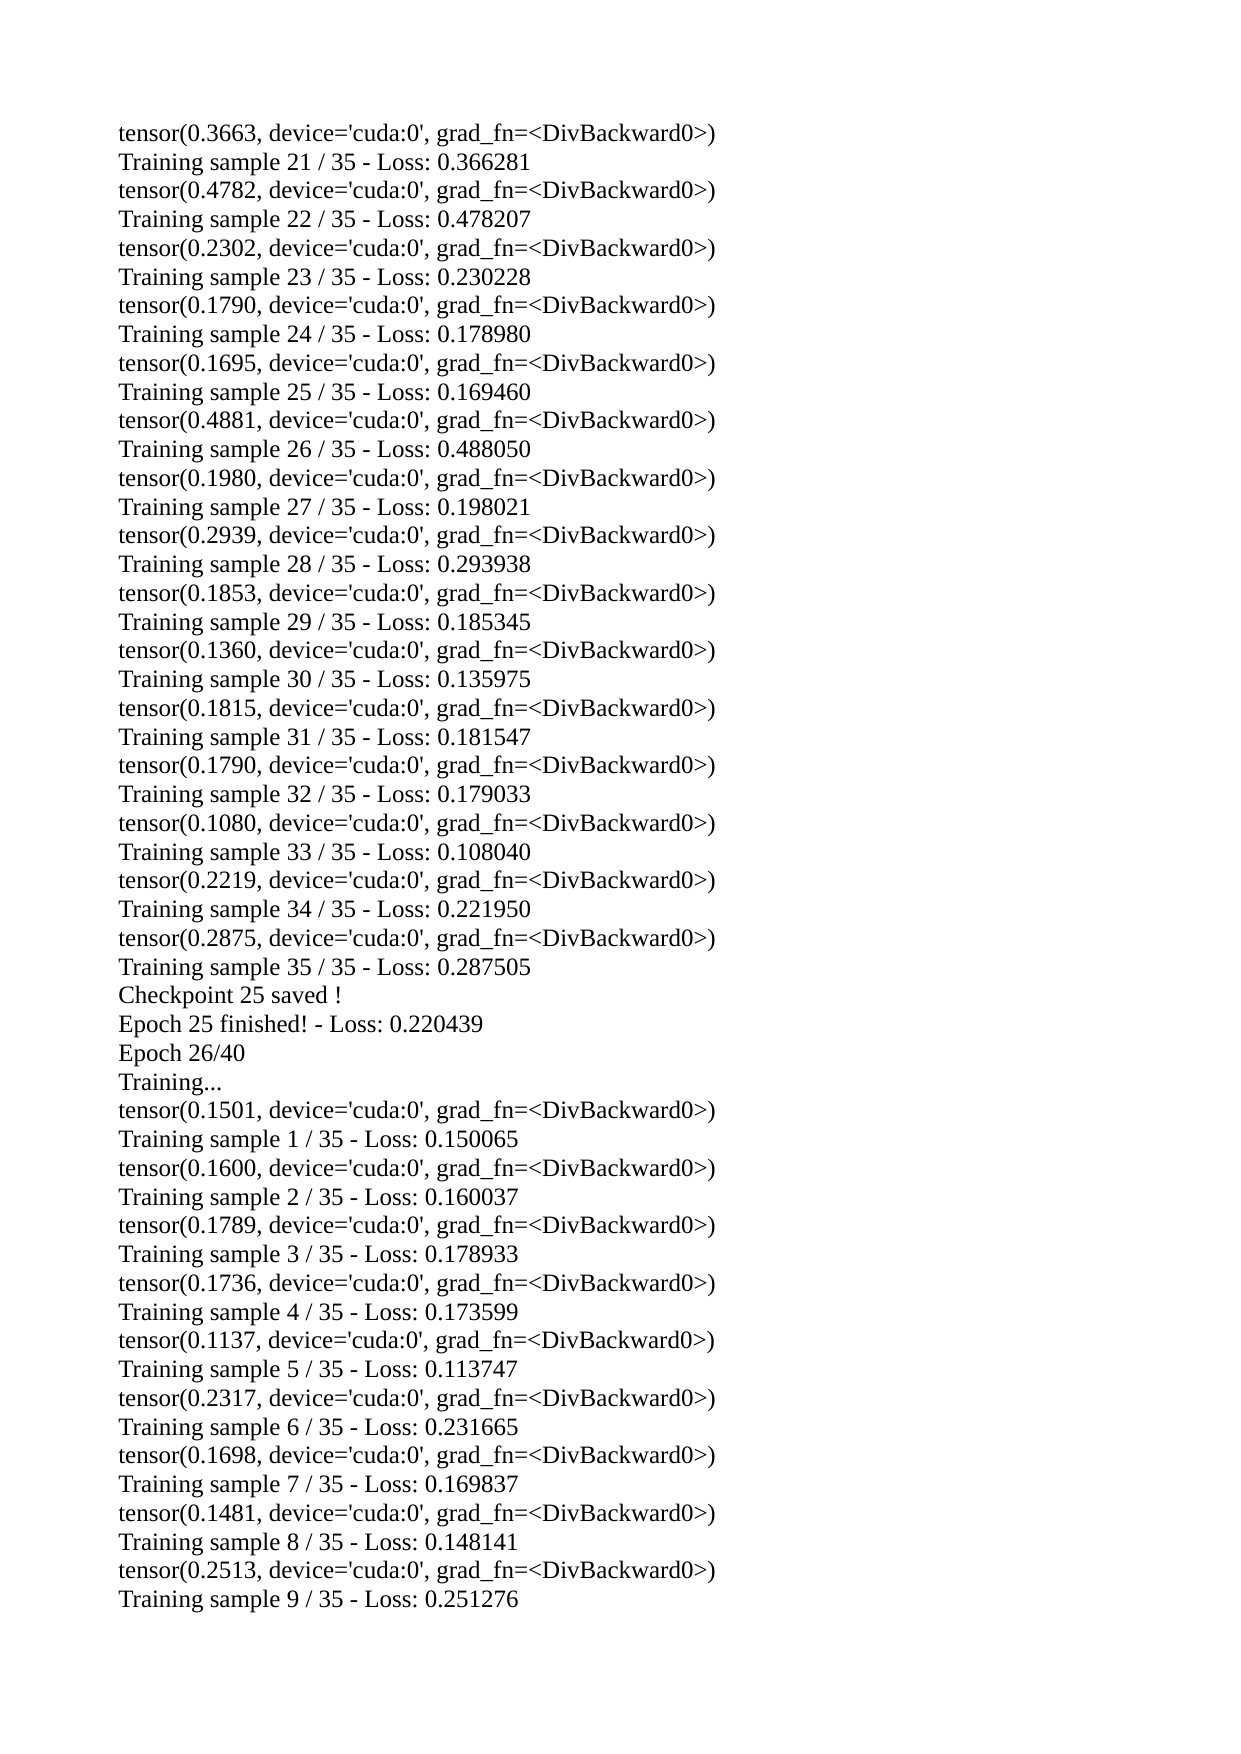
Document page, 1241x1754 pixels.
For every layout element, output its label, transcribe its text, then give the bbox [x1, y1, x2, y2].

text tensor(0.1481, device='cuda:0', grad_fn=<DivBackward0>) [118, 1498, 1122, 1527]
text tensor(0.1137, device='cuda:0', grad_fn=<DivBackward0>) [118, 1326, 1122, 1354]
text Training sample 25 / 35 - Loss: 0.169460 [118, 377, 1122, 406]
text tensor(0.1736, device='cuda:0', grad_fn=<DivBackward0>) [118, 1268, 1122, 1297]
text tensor(0.1790, device='cuda:0', grad_fn=<DivBackward0>) [118, 751, 1122, 779]
text Epoch 25 finished! - Loss: 0.220439 [118, 1009, 1122, 1038]
text Training sample 2 / 35 - Loss: 0.160037 [118, 1182, 1122, 1211]
text Training sample 8 / 35 - Loss: 0.148141 [118, 1527, 1122, 1556]
text Training sample 32 / 35 - Loss: 0.179033 [118, 779, 1122, 808]
text Training sample 6 / 35 - Loss: 0.231665 [118, 1412, 1122, 1441]
text tensor(0.2302, device='cuda:0', grad_fn=<DivBackward0>) [118, 233, 1122, 262]
text tensor(0.1600, device='cuda:0', grad_fn=<DivBackward0>) [118, 1153, 1122, 1182]
text Training sample 27 / 35 - Loss: 0.198021 [118, 492, 1122, 521]
text Training sample 29 / 35 - Loss: 0.185345 [118, 607, 1122, 636]
text tensor(0.4782, device='cuda:0', grad_fn=<DivBackward0>) [118, 176, 1122, 204]
text tensor(0.1695, device='cuda:0', grad_fn=<DivBackward0>) [118, 348, 1122, 377]
text tensor(0.2875, device='cuda:0', grad_fn=<DivBackward0>) [118, 923, 1122, 952]
text Training sample 4 / 35 - Loss: 0.173599 [118, 1297, 1122, 1326]
text tensor(0.1790, device='cuda:0', grad_fn=<DivBackward0>) [118, 291, 1122, 319]
text tensor(0.2317, device='cuda:0', grad_fn=<DivBackward0>) [118, 1383, 1122, 1412]
text Training sample 22 / 35 - Loss: 0.478207 [118, 204, 1122, 233]
text Training sample 24 / 35 - Loss: 0.178980 [118, 319, 1122, 348]
text Checkpoint 25 saved ! [118, 981, 1122, 1009]
text tensor(0.2219, device='cuda:0', grad_fn=<DivBackward0>) [118, 866, 1122, 894]
text Training sample 7 / 35 - Loss: 0.169837 [118, 1469, 1122, 1498]
text Training sample 21 / 35 - Loss: 0.366281 [118, 147, 1122, 176]
text Training sample 9 / 35 - Loss: 0.251276 [118, 1584, 1122, 1613]
text tensor(0.1980, device='cuda:0', grad_fn=<DivBackward0>) [118, 463, 1122, 492]
text tensor(0.1501, device='cuda:0', grad_fn=<DivBackward0>) [118, 1096, 1122, 1124]
text Training sample 26 / 35 - Loss: 0.488050 [118, 434, 1122, 463]
text tensor(0.1080, device='cuda:0', grad_fn=<DivBackward0>) [118, 808, 1122, 837]
text Training sample 3 / 35 - Loss: 0.178933 [118, 1239, 1122, 1268]
text Training sample 1 / 35 - Loss: 0.150065 [118, 1124, 1122, 1153]
text tensor(0.4881, device='cuda:0', grad_fn=<DivBackward0>) [118, 406, 1122, 434]
text tensor(0.1789, device='cuda:0', grad_fn=<DivBackward0>) [118, 1211, 1122, 1239]
text tensor(0.1815, device='cuda:0', grad_fn=<DivBackward0>) [118, 693, 1122, 722]
text Training... [118, 1067, 1122, 1096]
text tensor(0.3663, device='cuda:0', grad_fn=<DivBackward0>) [118, 118, 1122, 147]
text tensor(0.1698, device='cuda:0', grad_fn=<DivBackward0>) [118, 1441, 1122, 1469]
text tensor(0.2939, device='cuda:0', grad_fn=<DivBackward0>) [118, 521, 1122, 549]
text tensor(0.2513, device='cuda:0', grad_fn=<DivBackward0>) [118, 1556, 1122, 1584]
text Training sample 30 / 35 - Loss: 0.135975 [118, 664, 1122, 693]
text tensor(0.1853, device='cuda:0', grad_fn=<DivBackward0>) [118, 578, 1122, 607]
text Epoch 26/40 [118, 1038, 1122, 1067]
text Training sample 28 / 35 - Loss: 0.293938 [118, 549, 1122, 578]
text Training sample 33 / 35 - Loss: 0.108040 [118, 837, 1122, 866]
text Training sample 23 / 35 - Loss: 0.230228 [118, 262, 1122, 291]
text tensor(0.1360, device='cuda:0', grad_fn=<DivBackward0>) [118, 636, 1122, 664]
text Training sample 35 / 35 - Loss: 0.287505 [118, 952, 1122, 981]
text Training sample 34 / 35 - Loss: 0.221950 [118, 894, 1122, 923]
text Training sample 31 / 35 - Loss: 0.181547 [118, 722, 1122, 751]
text Training sample 5 / 35 - Loss: 0.113747 [118, 1354, 1122, 1383]
